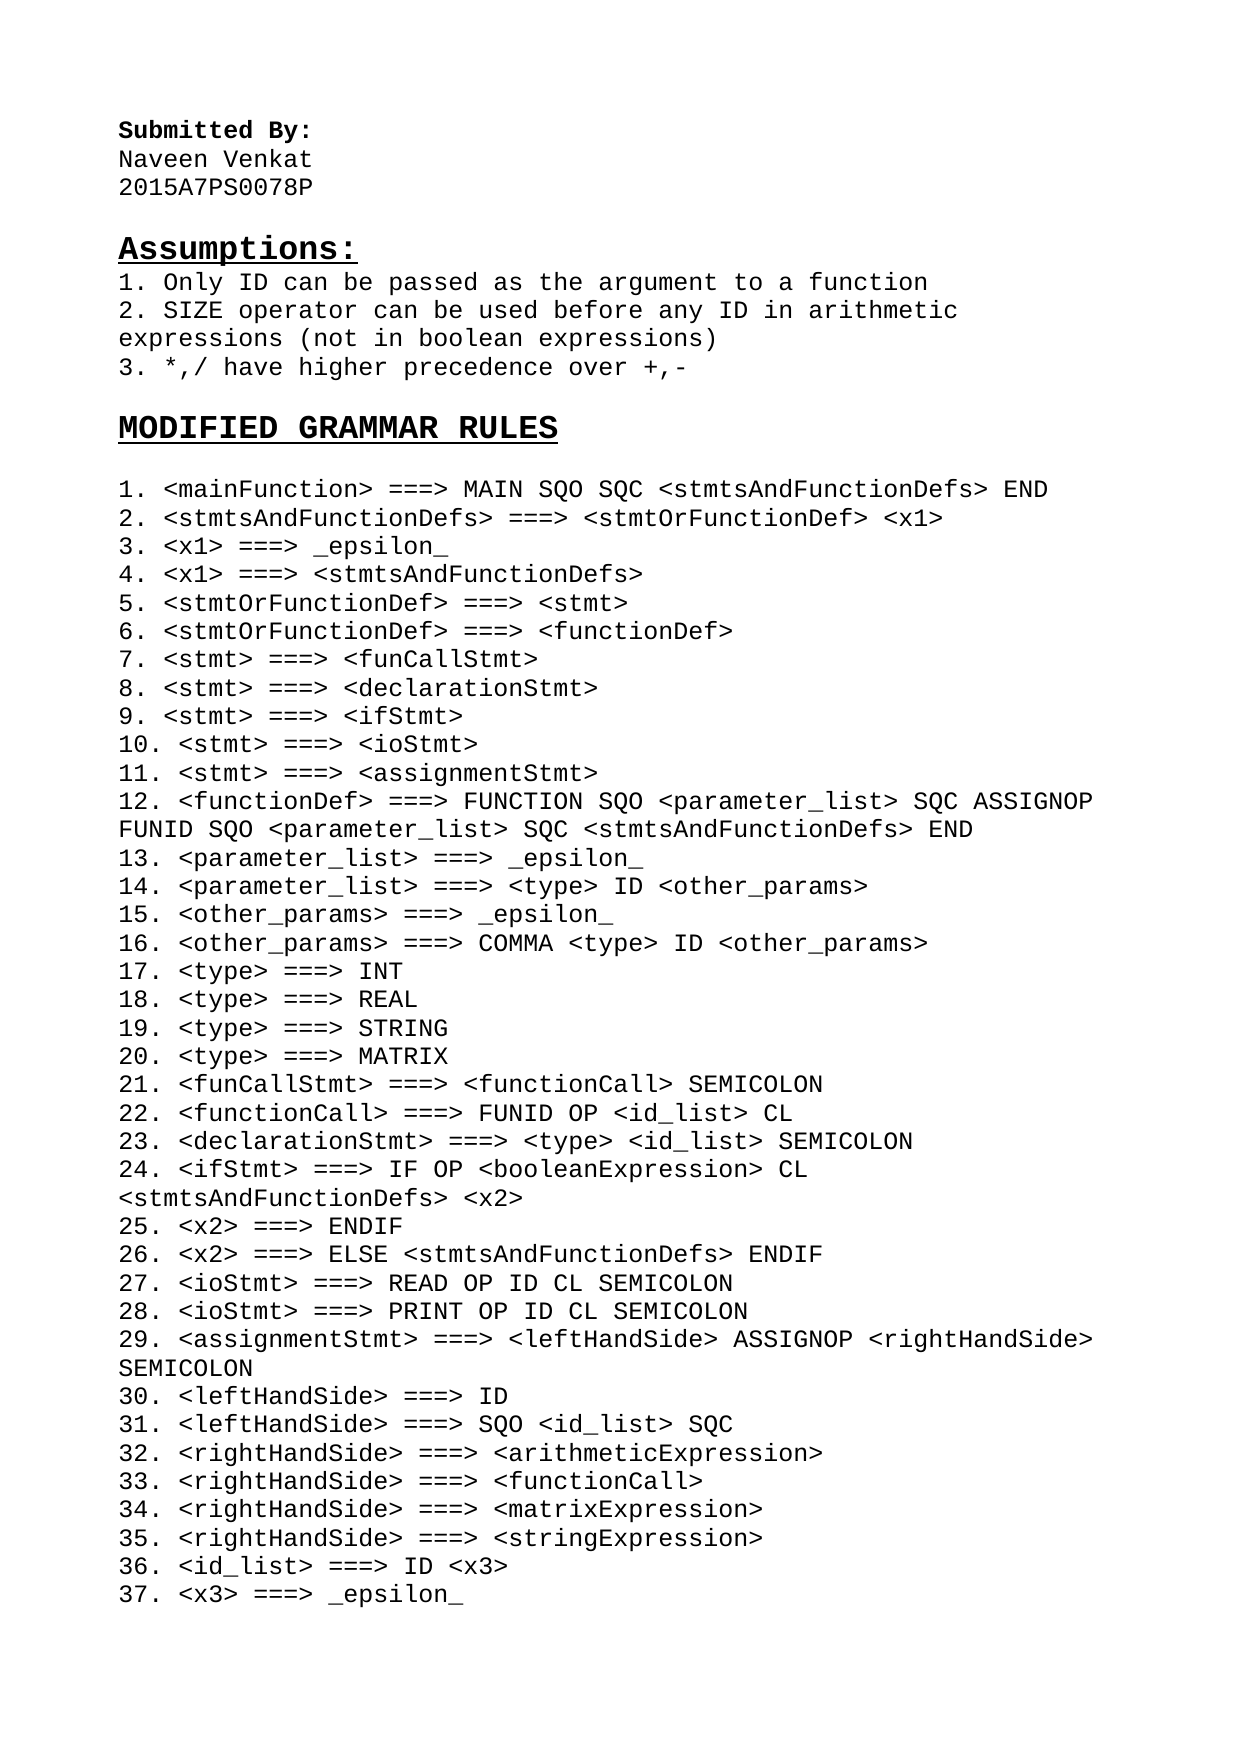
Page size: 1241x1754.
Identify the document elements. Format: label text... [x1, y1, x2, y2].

text 3. <x1> ===> _epsilon_ [118, 534, 1122, 562]
text 2. <stmtsAndFunctionDefs> ===> <stmtOrFunctionDef> <x1> [118, 505, 1122, 534]
text 34. <rightHandSide> ===> <matrixExpression> [118, 1497, 1122, 1525]
text 14. <parameter_list> ===> <type> ID <other_params> [118, 874, 1122, 902]
text 33. <rightHandSide> ===> <functionCall> [118, 1469, 1122, 1497]
text 4. <x1> ===> <stmtsAndFunctionDefs> [118, 562, 1122, 590]
text 28. <ioStmt> ===> PRINT OP ID CL SEMICOLON [118, 1299, 1122, 1327]
text 19. <type> ===> STRING [118, 1015, 1122, 1044]
text 10. <stmt> ===> <ioStmt> [118, 732, 1122, 760]
text 17. <type> ===> INT [118, 959, 1122, 987]
text 1. Only ID can be passed as the argument to a function [118, 269, 1122, 298]
text 27. <ioStmt> ===> READ OP ID CL SEMICOLON [118, 1270, 1122, 1299]
text 11. <stmt> ===> <assignmentStmt> [118, 760, 1122, 789]
text Naveen Venkat [118, 146, 1122, 175]
text 2. SIZE operator can be used before any ID in arithmetic expressions (not in boolean expressions) [118, 298, 1122, 354]
text 24. <ifStmt> ===> IF OP <booleanExpression> CL <stmtsAndFunctionDefs> <x2> [118, 1157, 1122, 1214]
text 22. <functionCall> ===> FUNID OP <id_list> CL [118, 1100, 1122, 1129]
text 37. <x3> ===> _epsilon_ [118, 1582, 1122, 1610]
text 2015A7PS0078P [118, 175, 1122, 203]
text 32. <rightHandSide> ===> <arithmeticExpression> [118, 1440, 1122, 1469]
text 5. <stmtOrFunctionDef> ===> <stmt> [118, 590, 1122, 619]
text 8. <stmt> ===> <declarationStmt> [118, 675, 1122, 704]
text 29. <assignmentStmt> ===> <leftHandSide> ASSIGNOP <rightHandSide> SEMICOLON [118, 1327, 1122, 1384]
text 26. <x2> ===> ELSE <stmtsAndFunctionDefs> ENDIF [118, 1242, 1122, 1270]
text 35. <rightHandSide> ===> <stringExpression> [118, 1525, 1122, 1554]
text Assumptions: [118, 231, 1122, 269]
text 16. <other_params> ===> COMMA <type> ID <other_params> [118, 930, 1122, 959]
text 12. <functionDef> ===> FUNCTION SQO <parameter_list> SQC ASSIGNOP FUNID SQO <parameter_list> SQC <stmtsAndFunctionDefs> END [118, 789, 1122, 845]
text 9. <stmt> ===> <ifStmt> [118, 704, 1122, 732]
text 15. <other_params> ===> _epsilon_ [118, 902, 1122, 930]
text MODIFIED GRAMMAR RULES [118, 411, 1122, 449]
text 3. *,/ have higher precedence over +,- [118, 354, 1122, 383]
text 20. <type> ===> MATRIX [118, 1044, 1122, 1072]
text 25. <x2> ===> ENDIF [118, 1214, 1122, 1242]
text 13. <parameter_list> ===> _epsilon_ [118, 845, 1122, 874]
text 6. <stmtOrFunctionDef> ===> <functionDef> [118, 619, 1122, 647]
text 23. <declarationStmt> ===> <type> <id_list> SEMICOLON [118, 1129, 1122, 1157]
text 36. <id_list> ===> ID <x3> [118, 1554, 1122, 1582]
text 21. <funCallStmt> ===> <functionCall> SEMICOLON [118, 1072, 1122, 1100]
text 7. <stmt> ===> <funCallStmt> [118, 647, 1122, 675]
text 31. <leftHandSide> ===> SQO <id_list> SQC [118, 1412, 1122, 1440]
text 1. <mainFunction> ===> MAIN SQO SQC <stmtsAndFunctionDefs> END [118, 477, 1122, 505]
text Submitted By: [118, 118, 1122, 146]
text 18. <type> ===> REAL [118, 987, 1122, 1015]
text 30. <leftHandSide> ===> ID [118, 1384, 1122, 1412]
